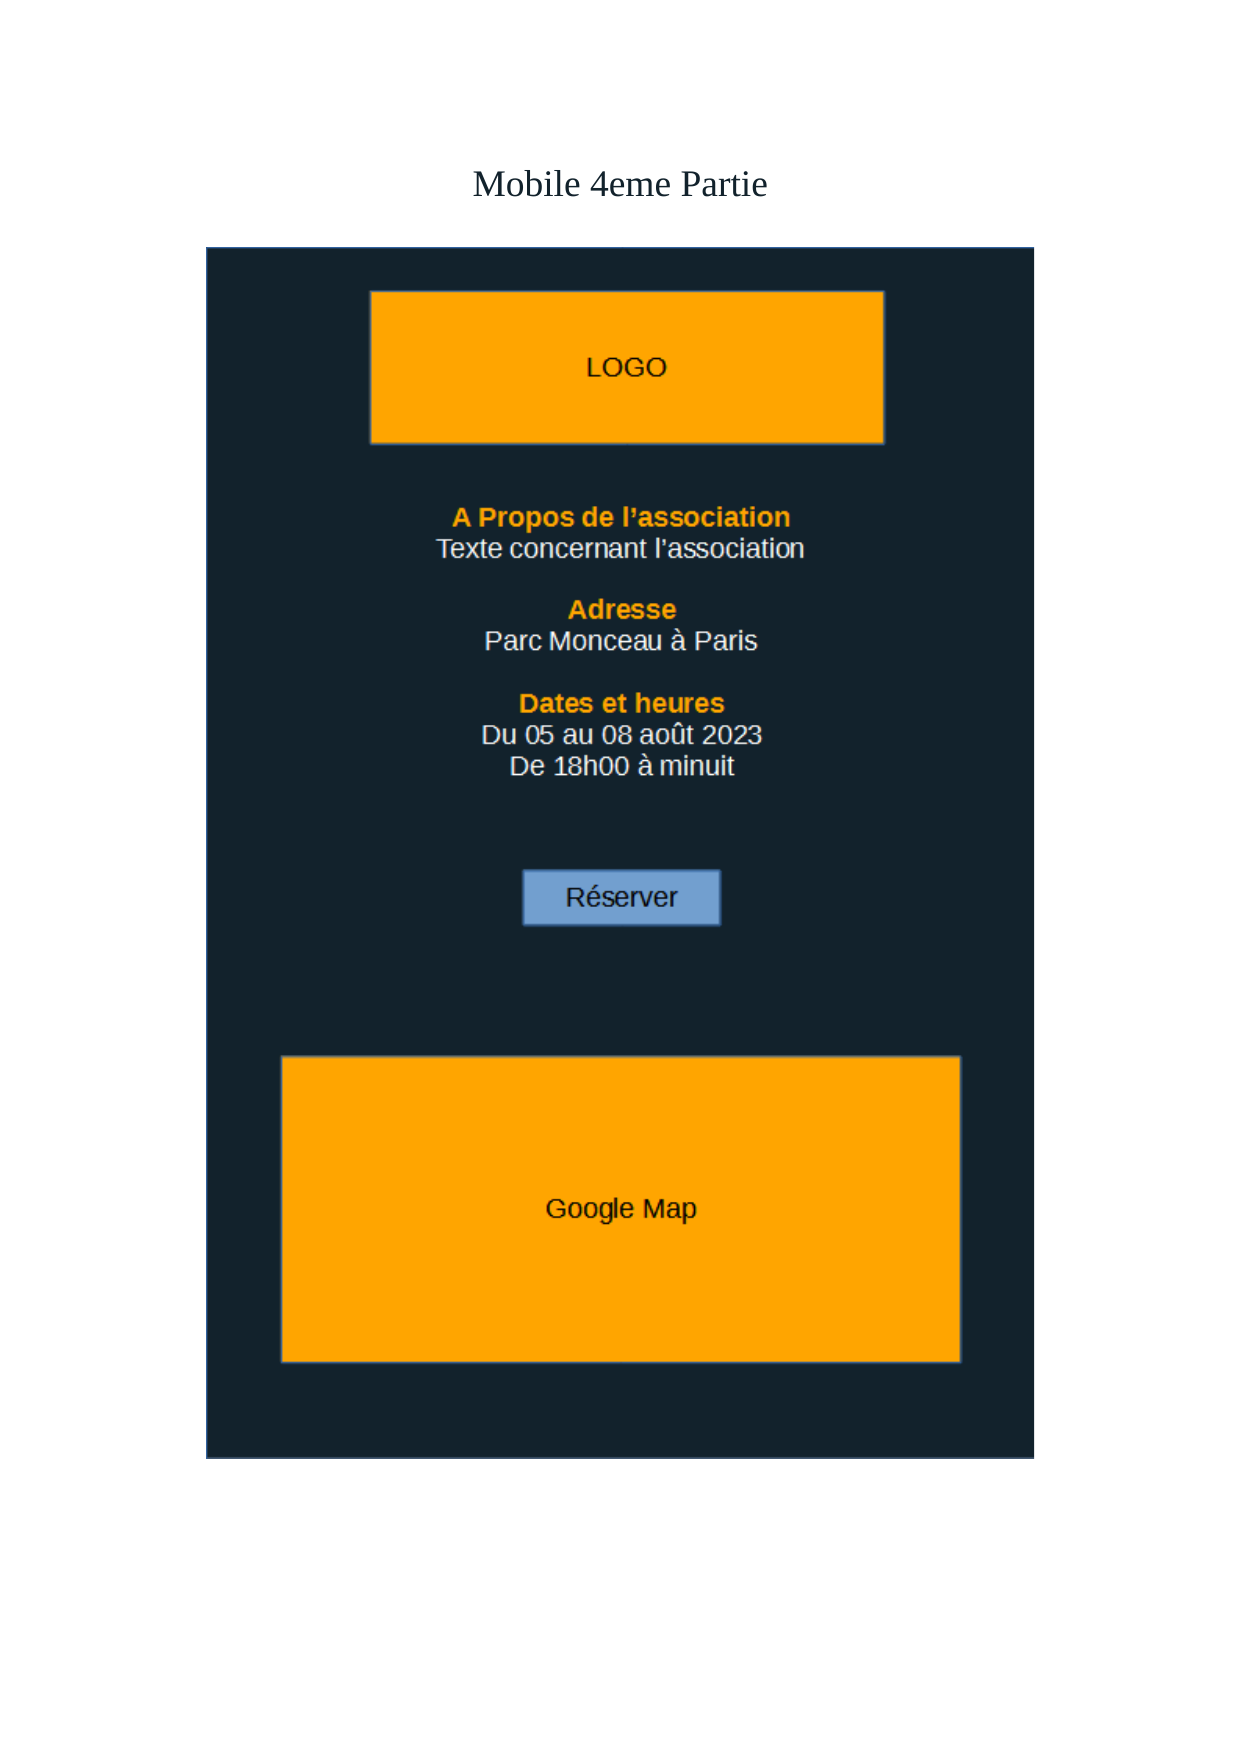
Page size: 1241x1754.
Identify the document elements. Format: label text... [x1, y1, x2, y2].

text Mobile 4eme Partie [118, 161, 1122, 204]
picture [206, 247, 1035, 1459]
